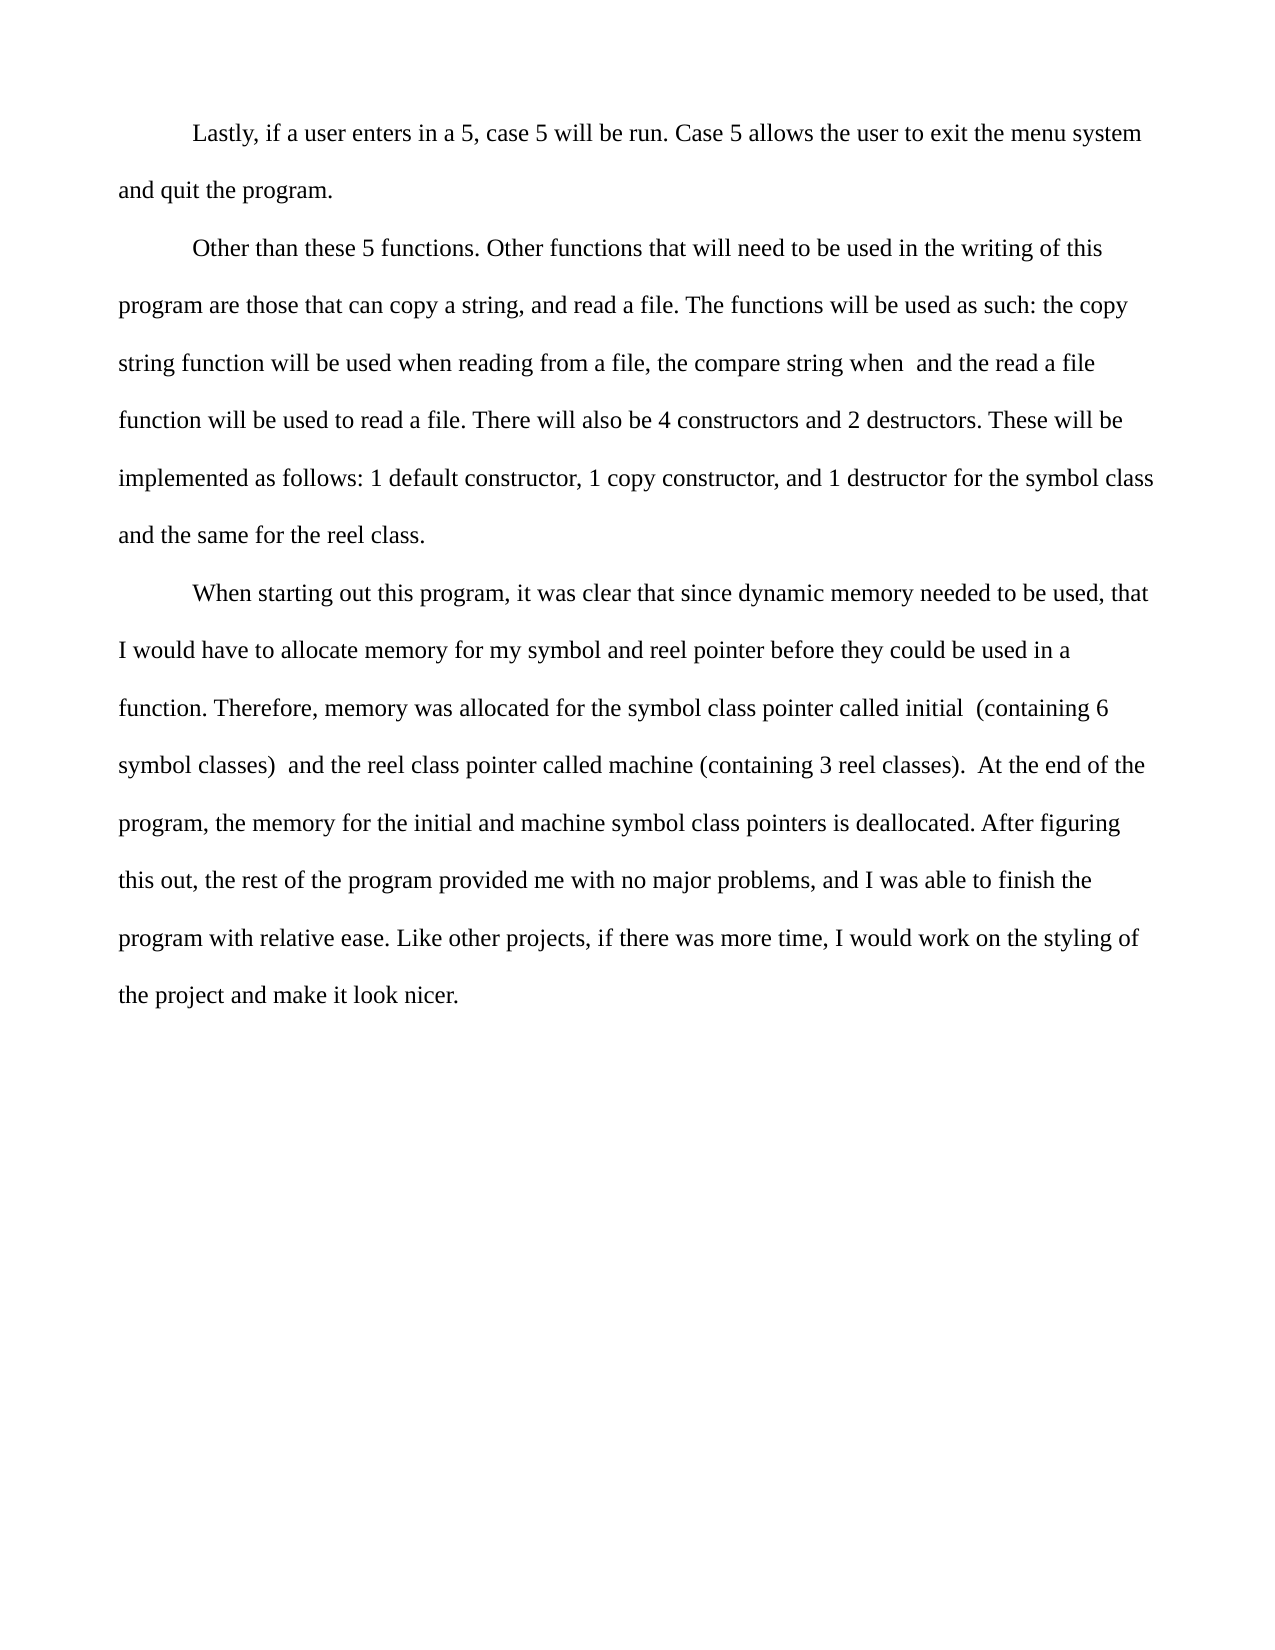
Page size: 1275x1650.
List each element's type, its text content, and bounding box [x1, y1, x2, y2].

text Other than these 5 functions. Other functions that will need to be used in the writing of this program are those that can copy a string, and read a file. The functions will be used as such: the copy string function will be used when reading from a file, the compare string when and the read a file function will be used to read a file. There will also be 4 constructors and 2 destructors. These will be implemented as follows: 1 default constructor, 1 copy constructor, and 1 destructor for the symbol class and the same for the reel class. [118, 233, 1157, 549]
text Lastly, if a user enters in a 5, case 5 will be run. Case 5 allows the user to exit the menu system and quit the program. [118, 118, 1157, 204]
text When starting out this program, it was clear that since dynamic memory needed to be used, that I would have to allocate memory for my symbol and reel pointer before they could be used in a function. Therefore, memory was allocated for the symbol class pointer called initial (containing 6 symbol classes) and the reel class pointer called machine (containing 3 reel classes). At the end of the program, the memory for the initial and machine symbol class pointers is deallocated. After figuring this out, the rest of the program provided me with no major problems, and I was able to finish the program with relative ease. Like other projects, if there was more time, I would work on the styling of the project and make it look nicer. [118, 578, 1157, 1009]
